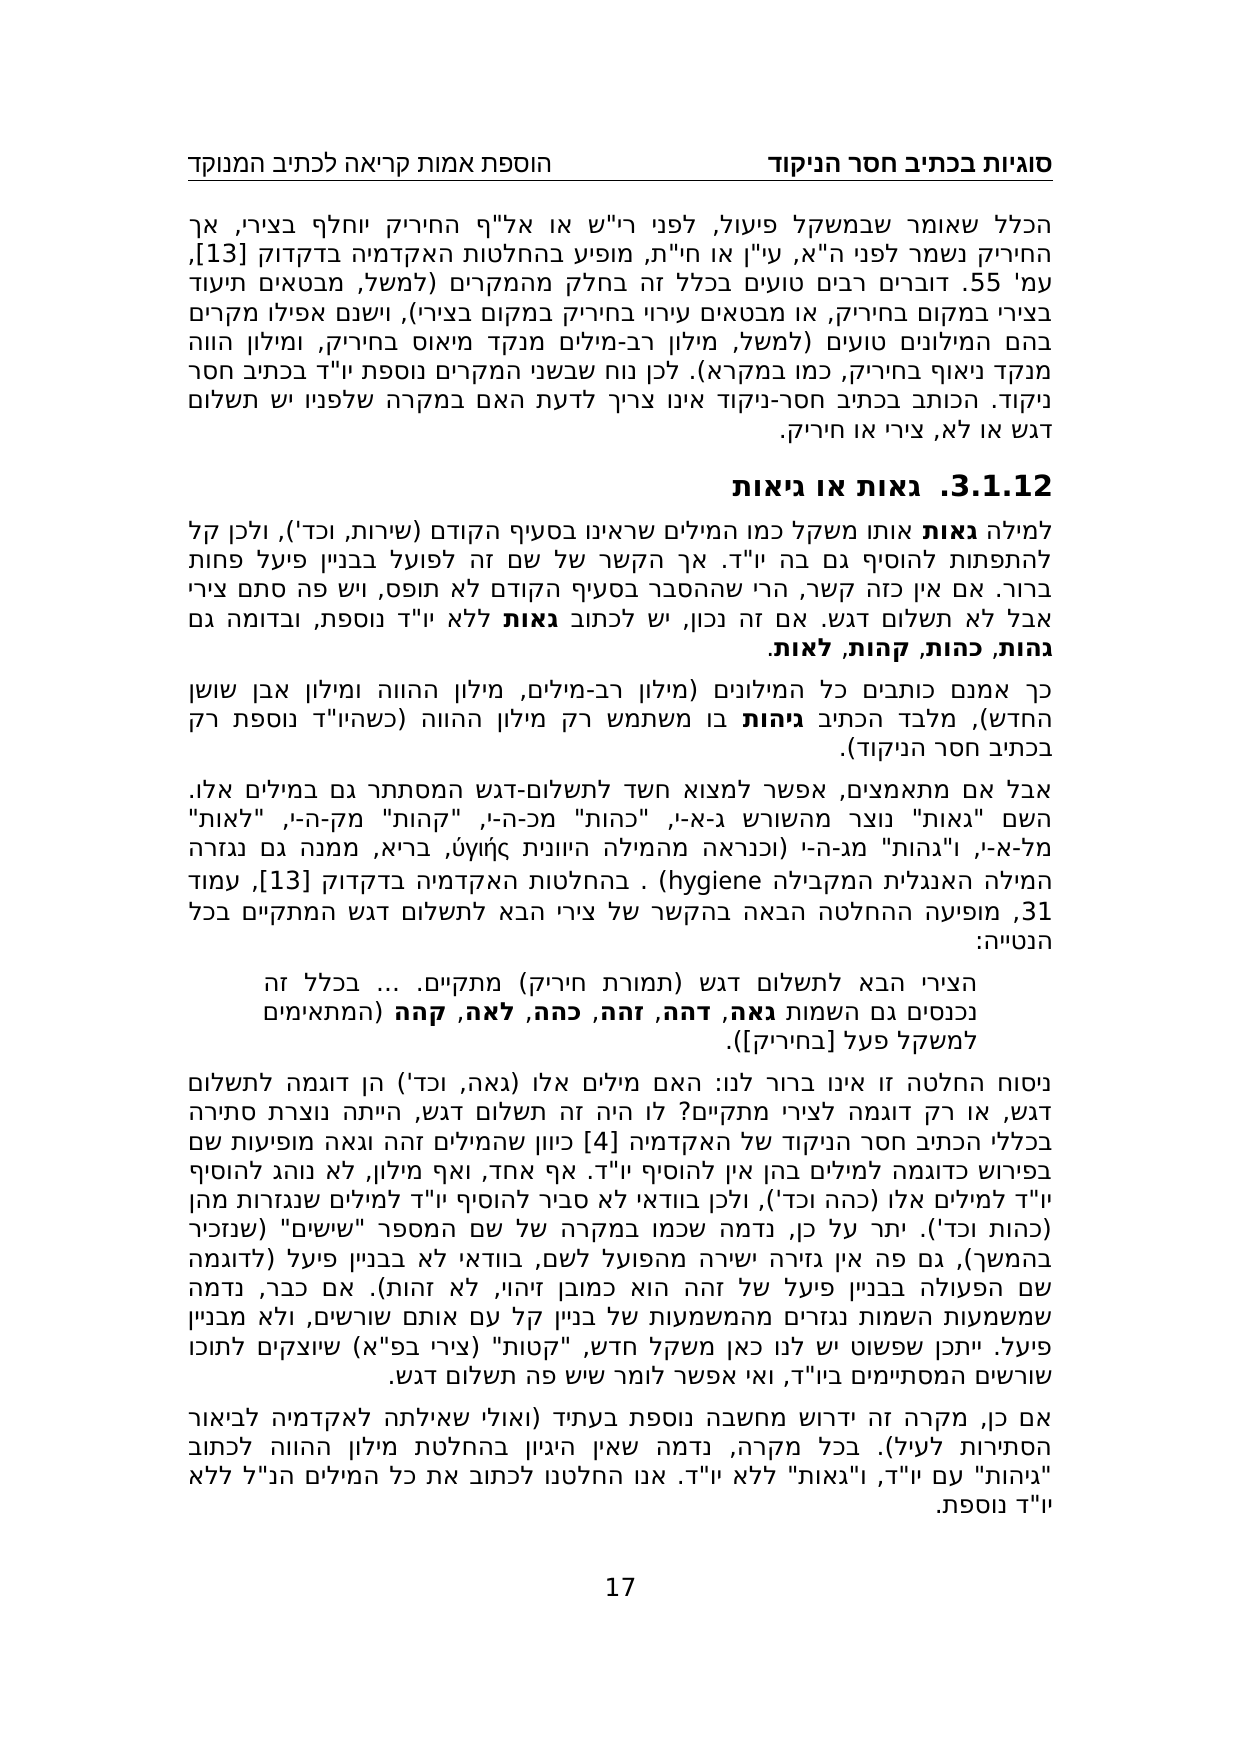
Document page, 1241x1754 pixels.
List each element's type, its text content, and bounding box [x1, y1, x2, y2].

subtitle גאות או גיאות [187, 469, 1053, 503]
text כך אמנם כותבים כל המילונים (מילון רב-מילים, מילון ההווה ומילון אבן שושן החדש), מלבד הכתיב גיהות בו משתמש רק מילון ההווה (כשהיו"ד נוספת רק בכתיב חסר הניקוד). [187, 675, 1053, 763]
text למילה גאות אותו משקל כמו המילים שראינו בסעיף הקודם (שירות, וכד'), ולכן קל להתפתות להוסיף גם בה יו"ד. אך הקשר של שם זה לפועל בבניין פיעל פחות ברור. אם אין כזה קשר, הרי שההסבר בסעיף הקודם לא תופס, ויש פה סתם צירי אבל לא תשלום דגש. אם זה נכון, יש לכתוב גאות ללא יו"ד נוספת, ובדומה גם גהות, כהות, קהות, לאות. [187, 516, 1053, 662]
text אם כן, מקרה זה ידרוש מחשבה נוספת בעתיד (ואולי שאילתה לאקדמיה לביאור הסתירות לעיל). בכל מקרה, נדמה שאין היגיון בהחלטת מילון ההווה לכתוב "גיהות" עם יו"ד, ו"גאות" ללא יו"ד. אנו החלטנו לכתוב את כל המילים הנ"ל ללא יו"ד נוספת. [187, 1403, 1053, 1520]
text הכלל שאומר שבמשקל פיעול, לפני רי"ש או אל"ף החיריק יוחלף בצירי, אך החיריק נשמר לפני ה"א, עי"ן או חי"ת, מופיע בהחלטות האקדמיה בדקדוק [13], עמ' 55. דוברים רבים טועים בכלל זה בחלק מהמקרים (למשל, מבטאים תיעוד בצירי במקום בחיריק, או מבטאים עירוי בחיריק במקום בצירי), וישנם אפילו מקרים בהם המילונים טועים (למשל, מילון רב-מילים מנקד מיאוס בחיריק, ומילון הווה מנקד ניאוף בחיריק, כמו במקרא). לכן נוח שבשני המקרים נוספת יו"ד בכתיב חסר ניקוד. הכותב בכתיב חסר-ניקוד אינו צריך לדעת האם במקרה שלפניו יש תשלום דגש או לא, צירי או חיריק. [187, 210, 1053, 444]
text אבל אם מתאמצים, אפשר למצוא חשד לתשלום-דגש המסתתר גם במילים אלו. השם "גאות" נוצר מהשורש ג-א-י, "כהות" מכ-ה-י, "קהות" מק-ה-י, "לאות" מל-א-י, ו"גהות" מג-ה-י (וכנראה מהמילה היוונית ύγιής, בריא, ממנה גם נגזרה המילה האנגלית המקבילה hygiene) . בהחלטות האקדמיה בדקדוק [13], עמוד 31, מופיעה ההחלטה הבאה בהקשר של צירי הבא לתשלום דגש המתקיים בכל הנטייה: [187, 775, 1053, 955]
text ניסוח החלטה זו אינו ברור לנו: האם מילים אלו (גאה, וכד') הן דוגמה לתשלום דגש, או רק דוגמה לצירי מתקיים? לו היה זה תשלום דגש, הייתה נוצרת סתירה בכללי הכתיב חסר הניקוד של האקדמיה [4] כיוון שהמילים זהה וגאה מופיעות שם בפירוש כדוגמה למילים בהן אין להוסיף יו"ד. אף אחד, ואף מילון, לא נוהג להוסיף יו"ד למילים אלו (כהה וכד'), ולכן בוודאי לא סביר להוסיף יו"ד למילים שנגזרות מהן (כהות וכד'). יתר על כן, נדמה שכמו במקרה של שם המספר "שישים" (שנזכיר בהמשך), גם פה אין גזירה ישירה מהפועל לשם, בוודאי לא בבניין פיעל (לדוגמה שם הפעולה בבניין פיעל של זהה הוא כמובן זיהוי, לא זהות). אם כבר, נדמה שמשמעות השמות נגזרים מהמשמעות של בניין קל עם אותם שורשים, ולא מבניין פיעל. ייתכן שפשוט יש לנו כאן משקל חדש, "קטות" (צירי בפ"א) שיוצקים לתוכו שורשים המסתיימים ביו"ד, ואי אפשר לומר שיש פה תשלום דגש. [187, 1068, 1053, 1390]
text הצירי הבא לתשלום דגש (תמורת חיריק) מתקיים. ... בכלל זה נכנסים גם השמות גאה, דהה, זהה, כהה, לאה, קהה (המתאימים למשקל פעל [בחיריק]). [262, 968, 978, 1056]
